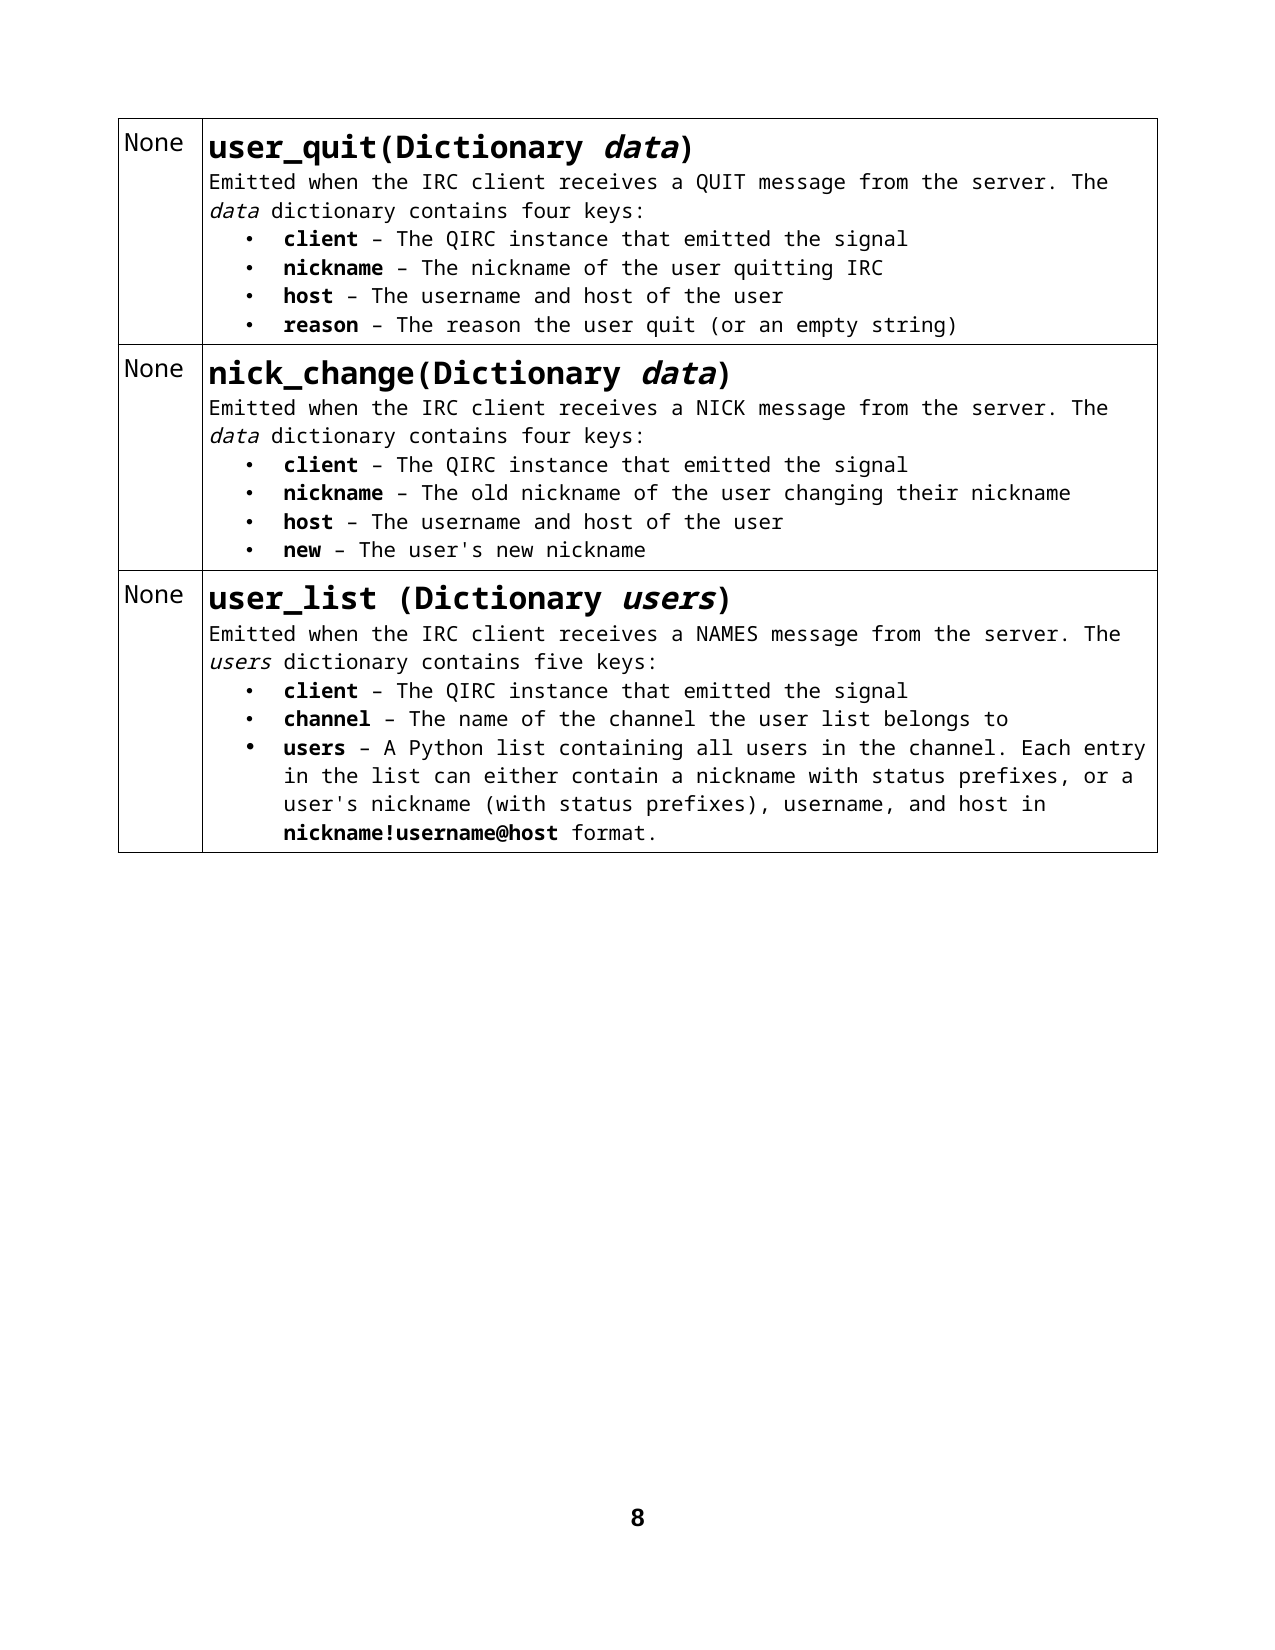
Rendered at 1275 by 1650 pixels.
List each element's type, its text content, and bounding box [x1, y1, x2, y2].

table_cell None [119, 345, 202, 569]
table_cell nick_change(Dictionary data) Emitted when the IRC client receives a NICK message from the server. The data dictionary contains four keys: client – The QIRC instance that emitted the signal nickname – The old nickname of the user changing their nickname host – The username and host of the user new – The user's new nickname [203, 345, 1157, 569]
table_cell user_list (Dictionary users) Emitted when the IRC client receives a NAMES message from the server. The users dictionary contains five keys: client – The QIRC instance that emitted the signal channel – The name of the channel the user list belongs to users – A Python list containing all users in the channel. Each entry in the list can either contain a nickname with status prefixes, or a user's nickname (with status prefixes), username, and host in nickname!username@host format. [203, 571, 1157, 852]
table_cell None [119, 571, 202, 852]
table_cell None [119, 119, 202, 344]
table_cell user_quit(Dictionary data) Emitted when the IRC client receives a QUIT message from the server. The data dictionary contains four keys: client – The QIRC instance that emitted the signal nickname – The nickname of the user quitting IRC host – The username and host of the user reason – The reason the user quit (or an empty string) [203, 119, 1157, 344]
